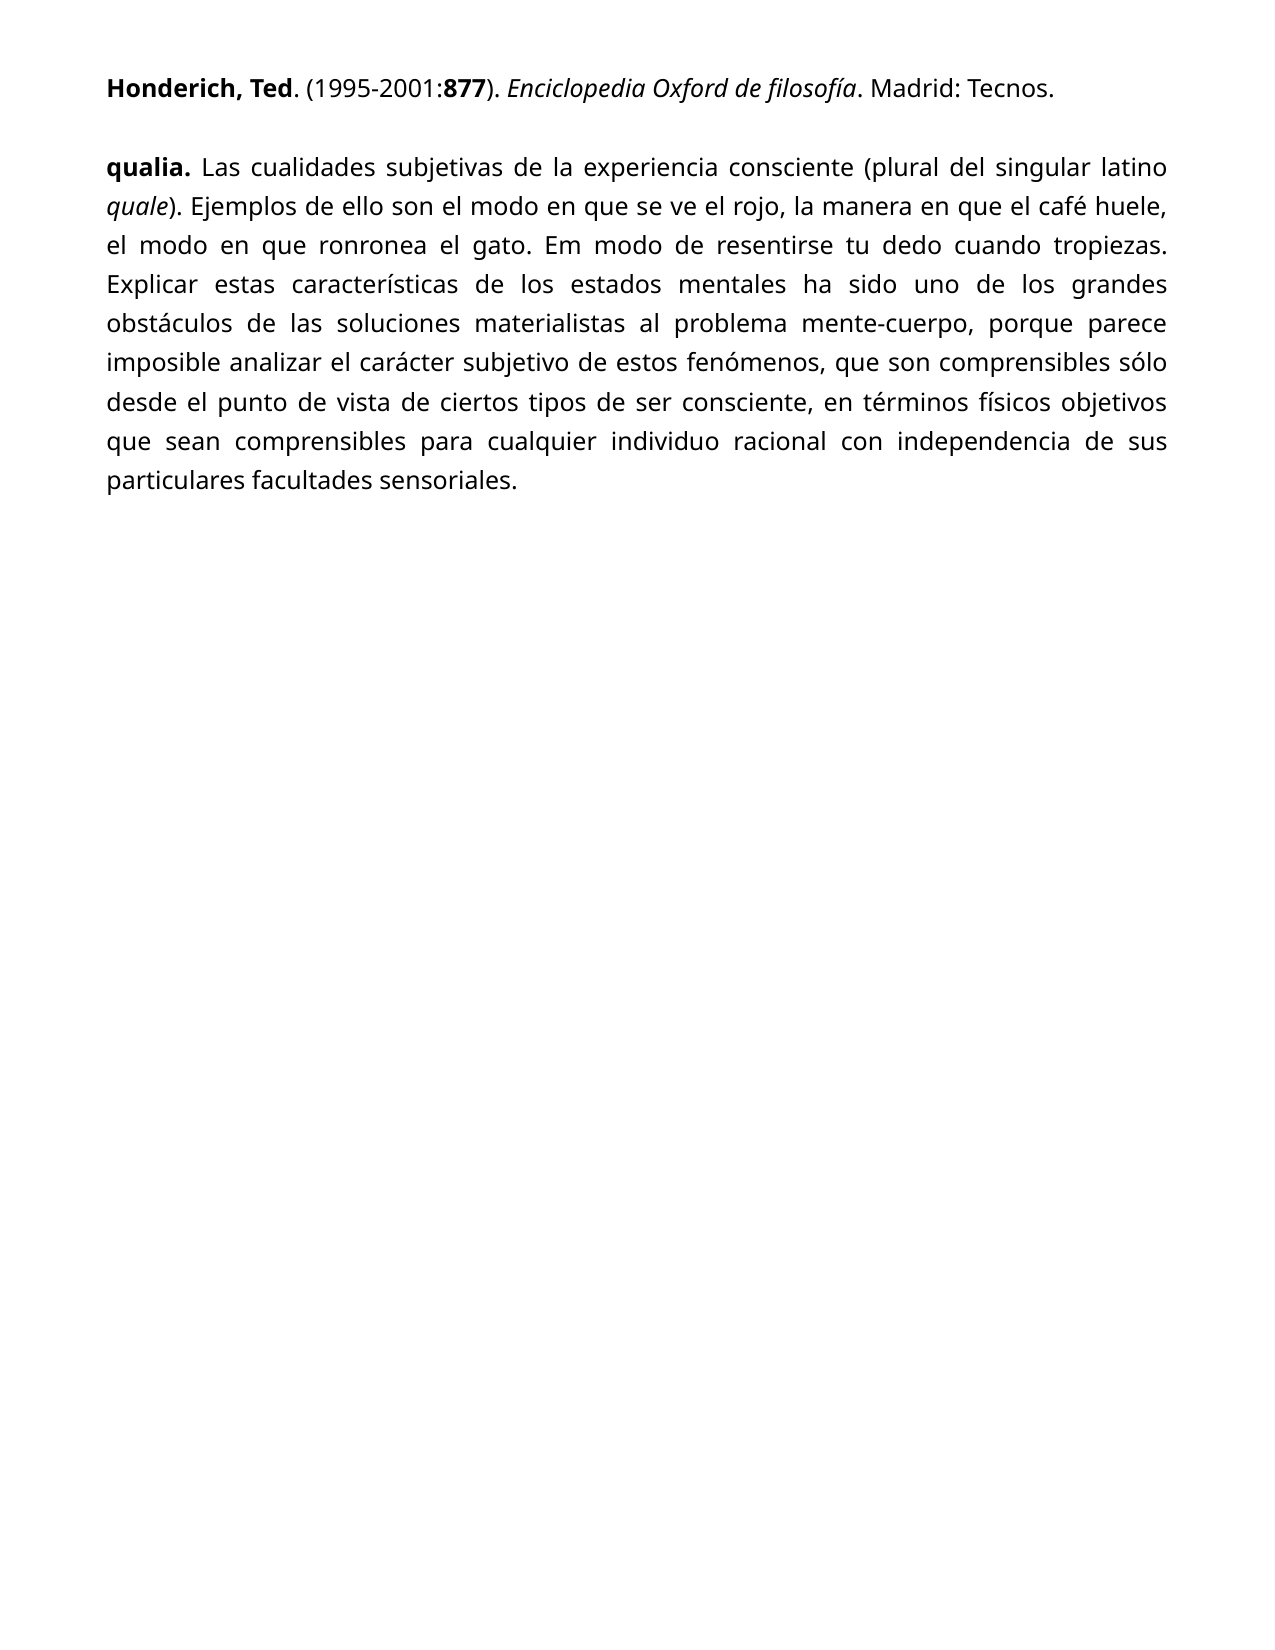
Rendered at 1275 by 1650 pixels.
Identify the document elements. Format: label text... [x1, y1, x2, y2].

text qualia. Las cualidades subjetivas de la experiencia consciente (plural del singular latino quale). Ejemplos de ello son el modo en que se ve el rojo, la manera en que el café huele, el modo en que ronronea el gato. Em modo de resentirse tu dedo cuando tropiezas. Explicar estas características de los estados mentales ha sido uno de los grandes obstáculos de las soluciones materialistas al problema mente-cuerpo, porque parece imposible analizar el carácter subjetivo de estos fenómenos, que son comprensibles sólo desde el punto de vista de ciertos tipos de ser consciente, en términos físicos objetivos que sean comprensibles para cualquier individuo racional con independencia de sus particulares facultades sensoriales. [106, 149, 1169, 497]
text Honderich, Ted. (1995-2001:877). Enciclopedia Oxford de filosofía. Madrid: Tecnos. [106, 71, 1169, 105]
